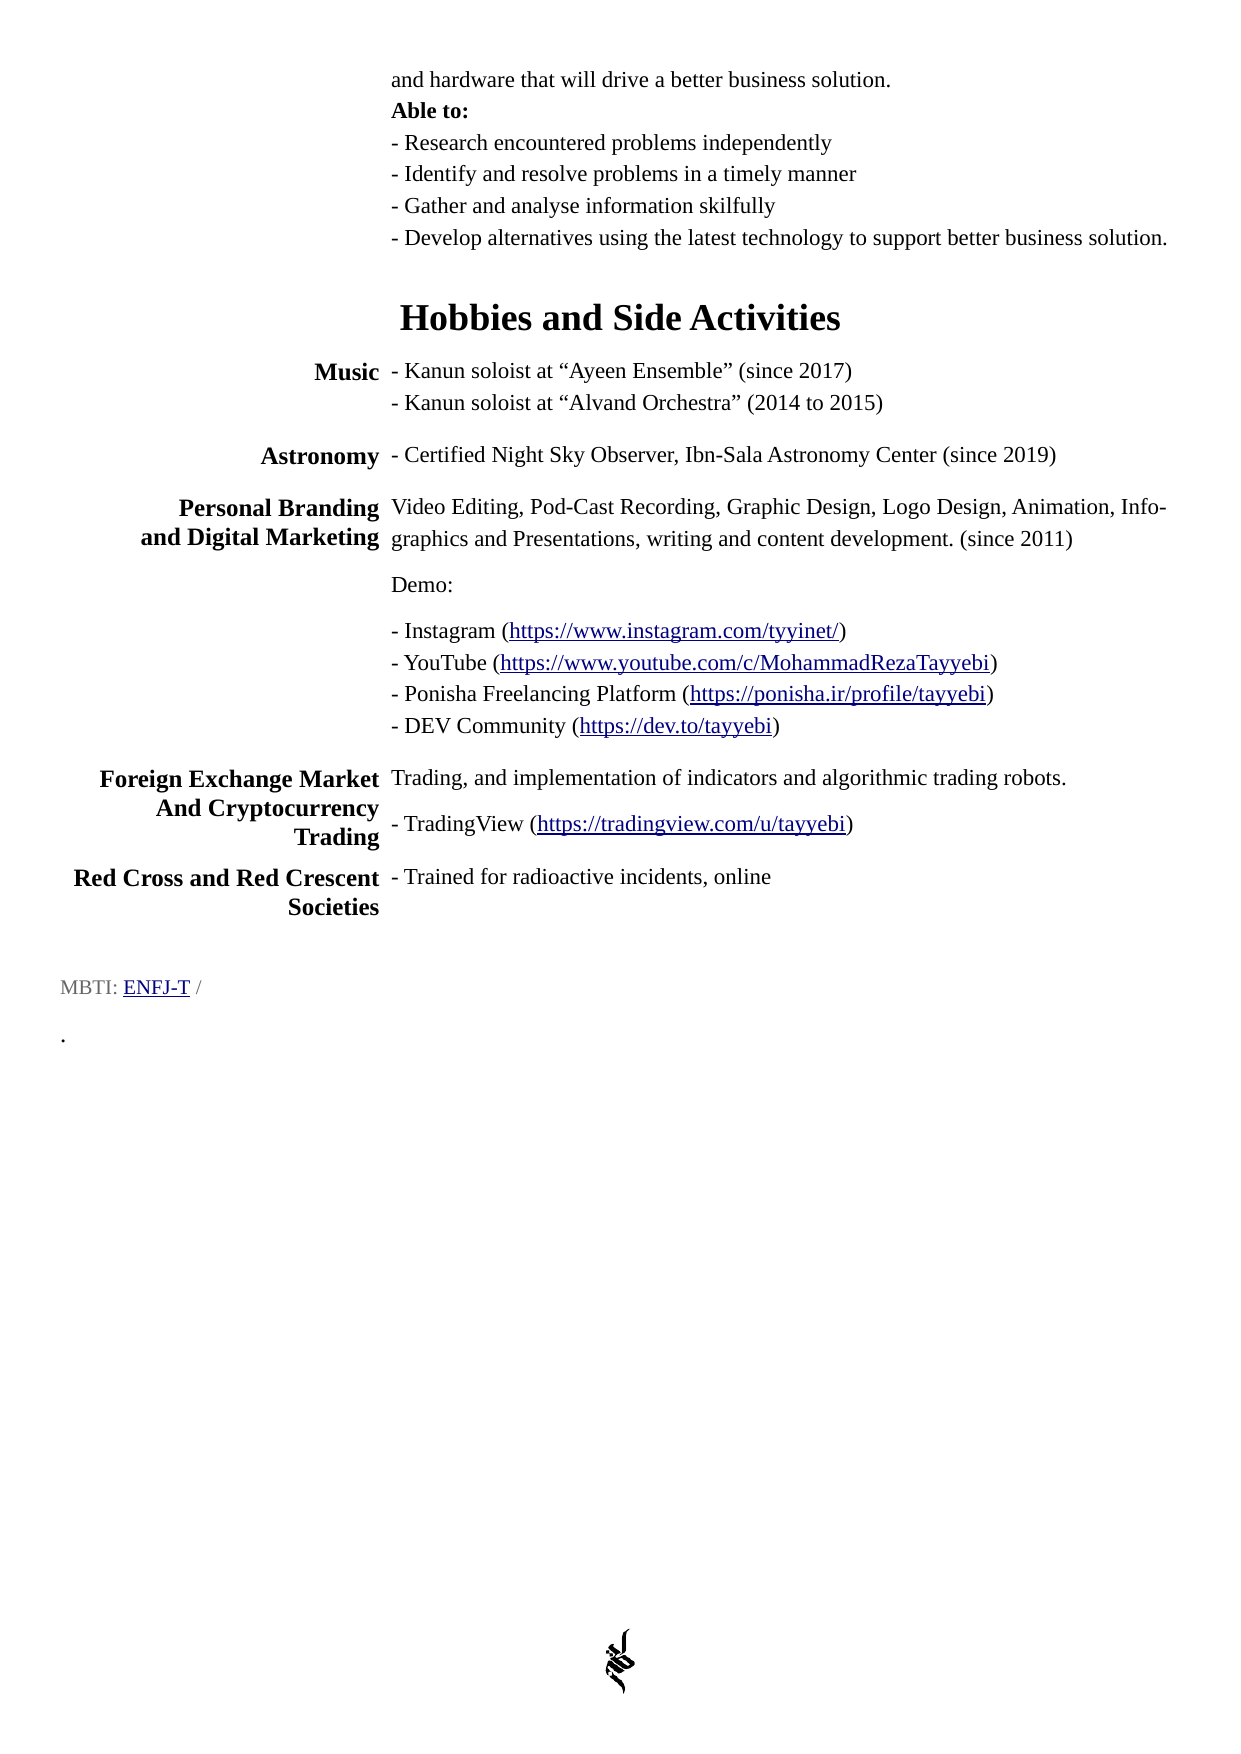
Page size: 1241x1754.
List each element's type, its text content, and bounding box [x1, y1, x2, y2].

table_cell - Trained for radioactive incidents, online [385, 857, 1180, 926]
subtitle Hobbies and Side Activities [60, 295, 1180, 339]
table_cell and hardware that will drive a better business solution. Able to: - Research encountered problems independently - Identify and resolve problems in a timely manner - Gather and analyse information skilfully - Develop alternatives using the latest technology to support better business solution. [385, 60, 1180, 270]
text MBTI: ENFJ-T / [60, 975, 1180, 999]
table_cell Video Editing, Pod-Cast Recording, Graphic Design, Logo Design, Animation, Info-graphics and Presentations, writing and content development. (since 2011) Demo: - Instagram (https://www.instagram.com/tyyinet/) - YouTube (https://www.youtube.com/c/MohammadRezaTayyebi) - Ponisha Freelancing Platform (https://ponisha.ir/profile/tayyebi) - DEV Community (https://dev.to/tayyebi) [385, 488, 1180, 759]
table_cell [60, 60, 385, 270]
table_cell Trading, and implementation of indicators and algorithmic trading robots. - TradingView (https://tradingview.com/u/tayyebi) [385, 759, 1180, 857]
table_cell - Certified Night Sky Observer, Ibn-Sala Astronomy Center (since 2019) [385, 435, 1180, 488]
table_cell Red Cross and Red Crescent Societies [60, 857, 385, 926]
table_cell Personal Branding and Digital Marketing [60, 488, 385, 759]
table_header - Kanun soloist at “Ayeen Ensemble” (since 2017) - Kanun soloist at “Alvand Orchestra” (2014 to 2015) [385, 351, 1180, 435]
picture [605, 1628, 635, 1694]
text . [60, 1019, 1180, 1047]
table_cell Foreign Exchange Market And Cryptocurrency Trading [60, 759, 385, 857]
table_header Music [60, 351, 385, 435]
table_cell Astronomy [60, 435, 385, 488]
